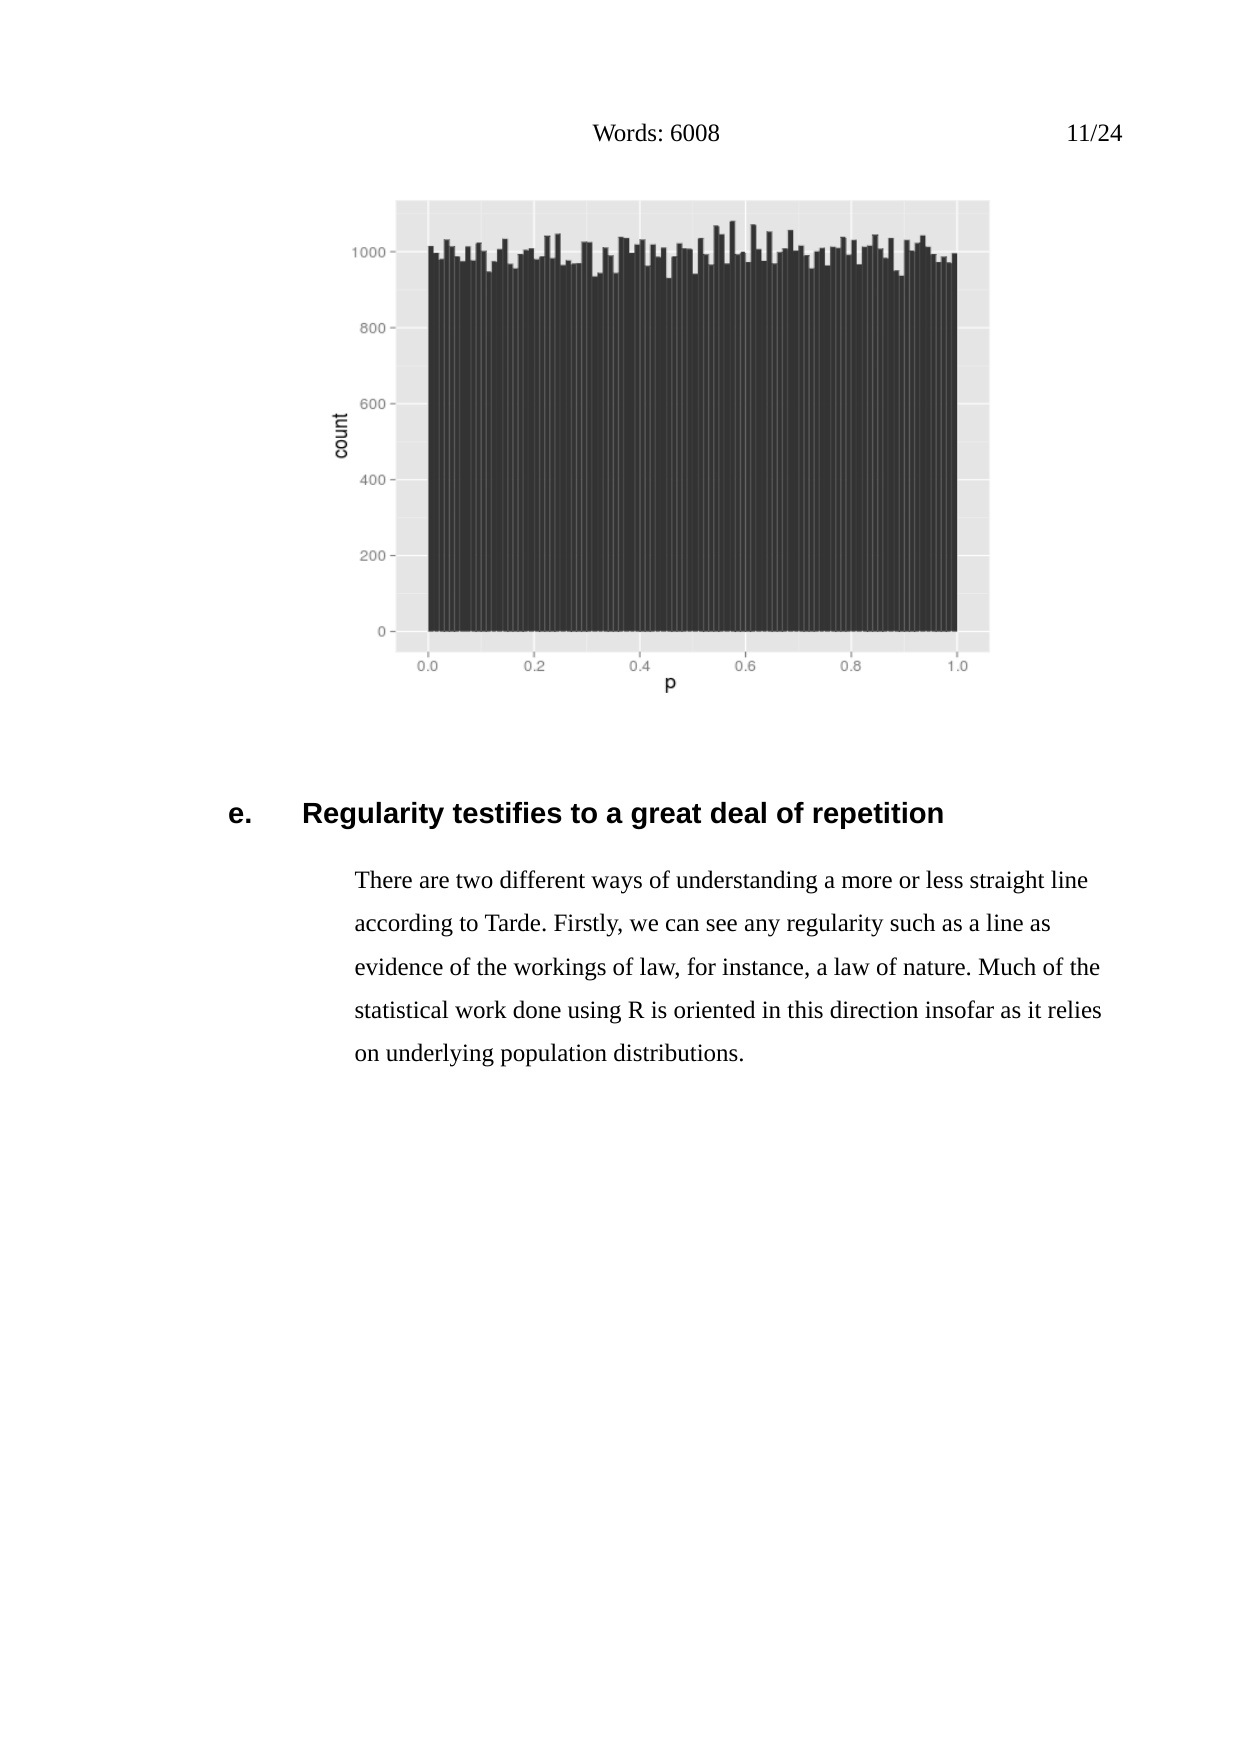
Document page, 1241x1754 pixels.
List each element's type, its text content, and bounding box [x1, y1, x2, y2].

subtitle Regularity testifies to a great deal of repetition [228, 796, 1122, 829]
picture [318, 184, 1017, 701]
text There are two different ways of understanding a more or less straight line according to Tarde. Firstly, we can see any regularity such as a line as evidence of the workings of law, for instance, a law of nature. Much of the statistical work done using R is oriented in this direction insofar as it relies on underlying population distributions. [354, 865, 1122, 1067]
